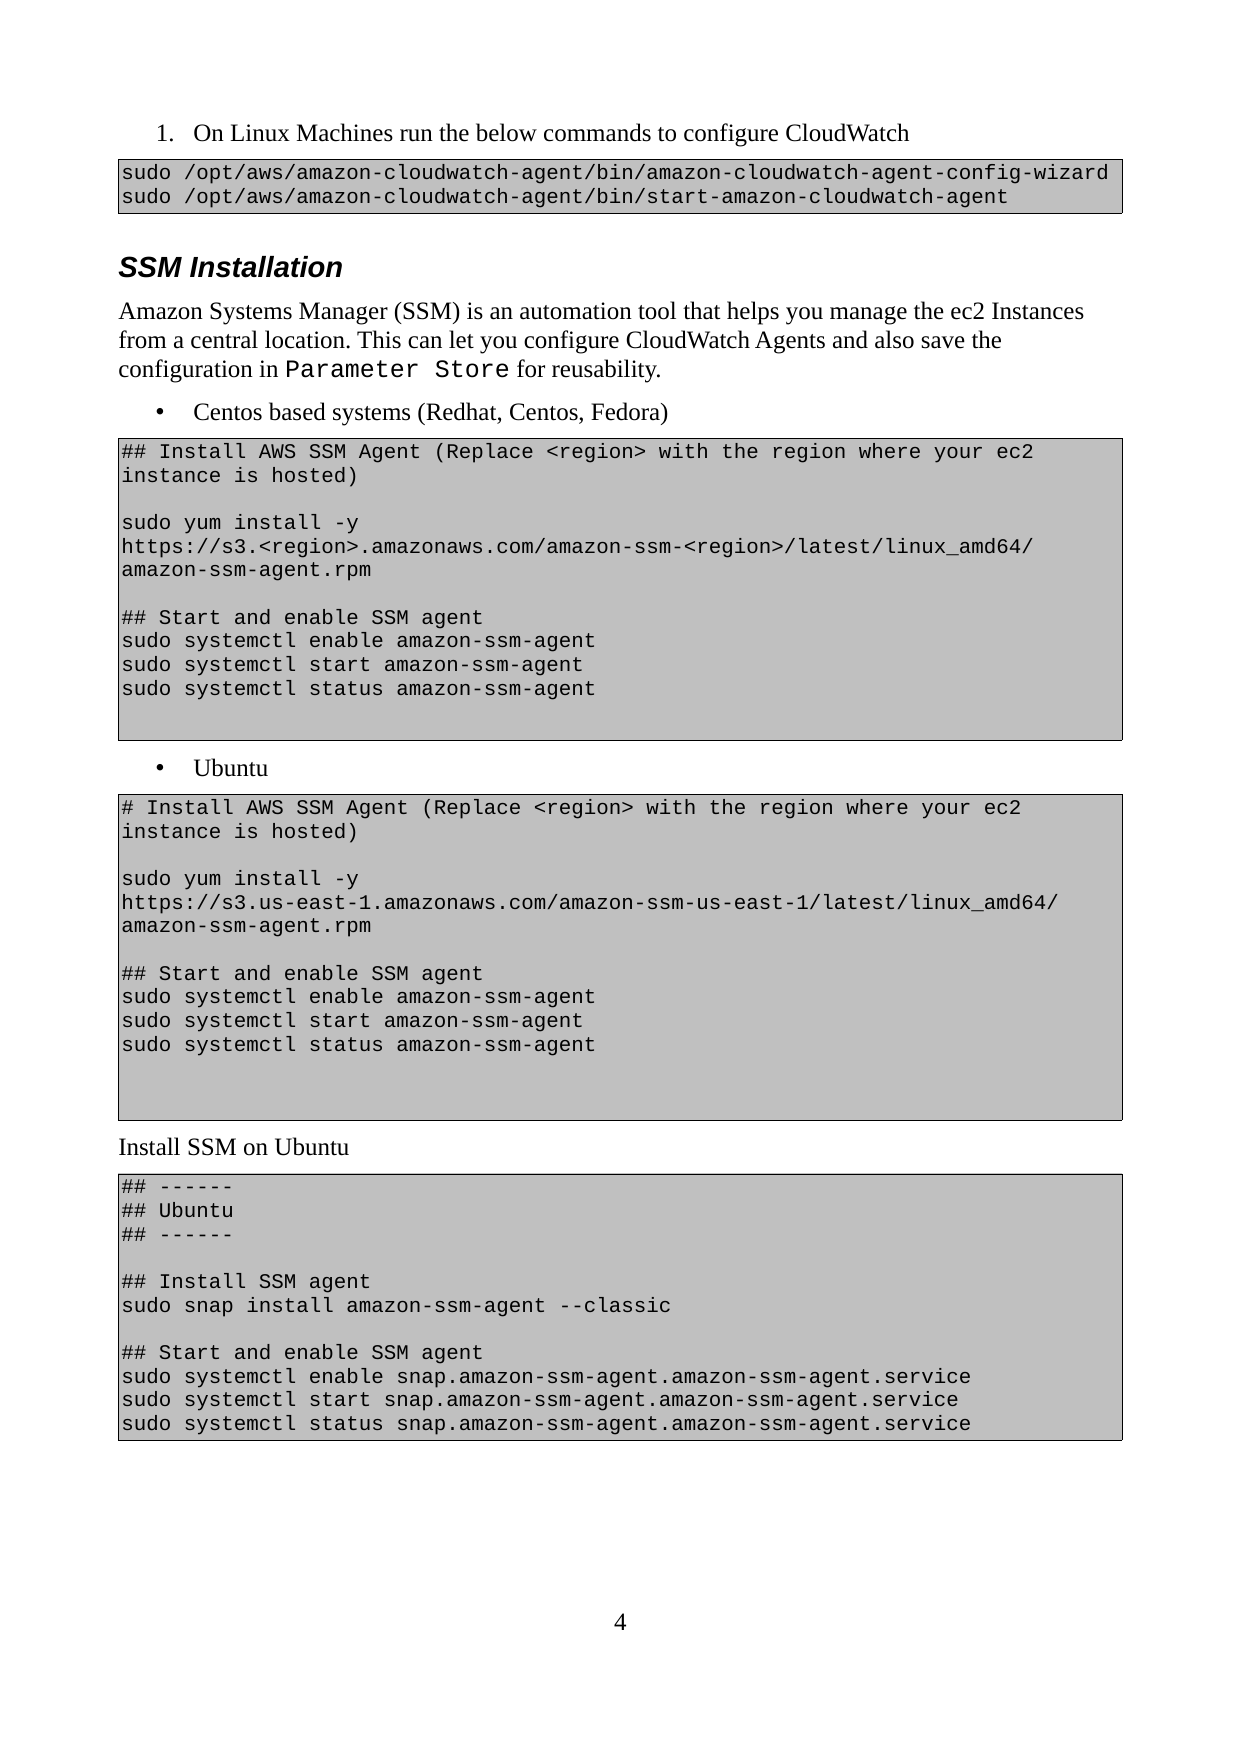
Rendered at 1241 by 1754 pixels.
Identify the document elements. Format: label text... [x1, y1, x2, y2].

text sudo systemctl enable amazon-ssm-agent [119, 627, 1122, 651]
text sudo yum install -y https://s3.<region>.amazonaws.com/amazon-ssm-<region>/latest/linux_amd64/amazon-ssm-agent.rpm [119, 509, 1122, 580]
text sudo systemctl status amazon-ssm-agent [119, 1031, 1122, 1054]
text ## Start and enable SSM agent [119, 1339, 1122, 1363]
text ## Ubuntu [119, 1197, 1122, 1221]
text sudo systemctl status snap.amazon-ssm-agent.amazon-ssm-agent.service [119, 1410, 1122, 1440]
text sudo systemctl status amazon-ssm-agent [119, 675, 1122, 701]
text ## Start and enable SSM agent [119, 959, 1122, 983]
text sudo /opt/aws/amazon-cloudwatch-agent/bin/start-amazon-cloudwatch-agent [119, 183, 1122, 213]
list On Linux Machines run the below commands to configure CloudWatch [156, 118, 1122, 147]
text sudo systemctl start snap.amazon-ssm-agent.amazon-ssm-agent.service [119, 1386, 1122, 1410]
text sudo systemctl enable snap.amazon-ssm-agent.amazon-ssm-agent.service [119, 1363, 1122, 1386]
text Install SSM on Ubuntu [118, 1132, 1122, 1161]
text sudo snap install amazon-ssm-agent --classic [119, 1292, 1122, 1315]
text sudo systemctl enable amazon-ssm-agent [119, 983, 1122, 1007]
text sudo systemctl start amazon-ssm-agent [119, 651, 1122, 675]
text ## Start and enable SSM agent [119, 604, 1122, 627]
text ## Install AWS SSM Agent (Replace <region> with the region where your ec2 instance is hosted) [119, 439, 1122, 486]
subtitle SSM Installation [118, 250, 1122, 284]
text Amazon Systems Manager (SSM) is an automation tool that helps you manage the ec2 Instances from a central location. This can let you configure CloudWatch Agents and also save the configuration in Parameter Store for reusability. [118, 296, 1122, 384]
text # Install AWS SSM Agent (Replace <region> with the region where your ec2 instance is hosted) [119, 795, 1122, 841]
text ## ------ [119, 1221, 1122, 1244]
text ## ------ [119, 1175, 1122, 1197]
text sudo /opt/aws/amazon-cloudwatch-agent/bin/amazon-cloudwatch-agent-config-wizard [119, 160, 1122, 183]
list Ubuntu [156, 753, 1122, 782]
text ## Install SSM agent [119, 1268, 1122, 1292]
text sudo systemctl start amazon-ssm-agent [119, 1007, 1122, 1031]
text sudo yum install -y https://s3.us-east-1.amazonaws.com/amazon-ssm-us-east-1/latest/linux_amd64/amazon-ssm-agent.rpm [119, 865, 1122, 936]
list Centos based systems (Redhat, Centos, Fedora) [156, 397, 1122, 426]
